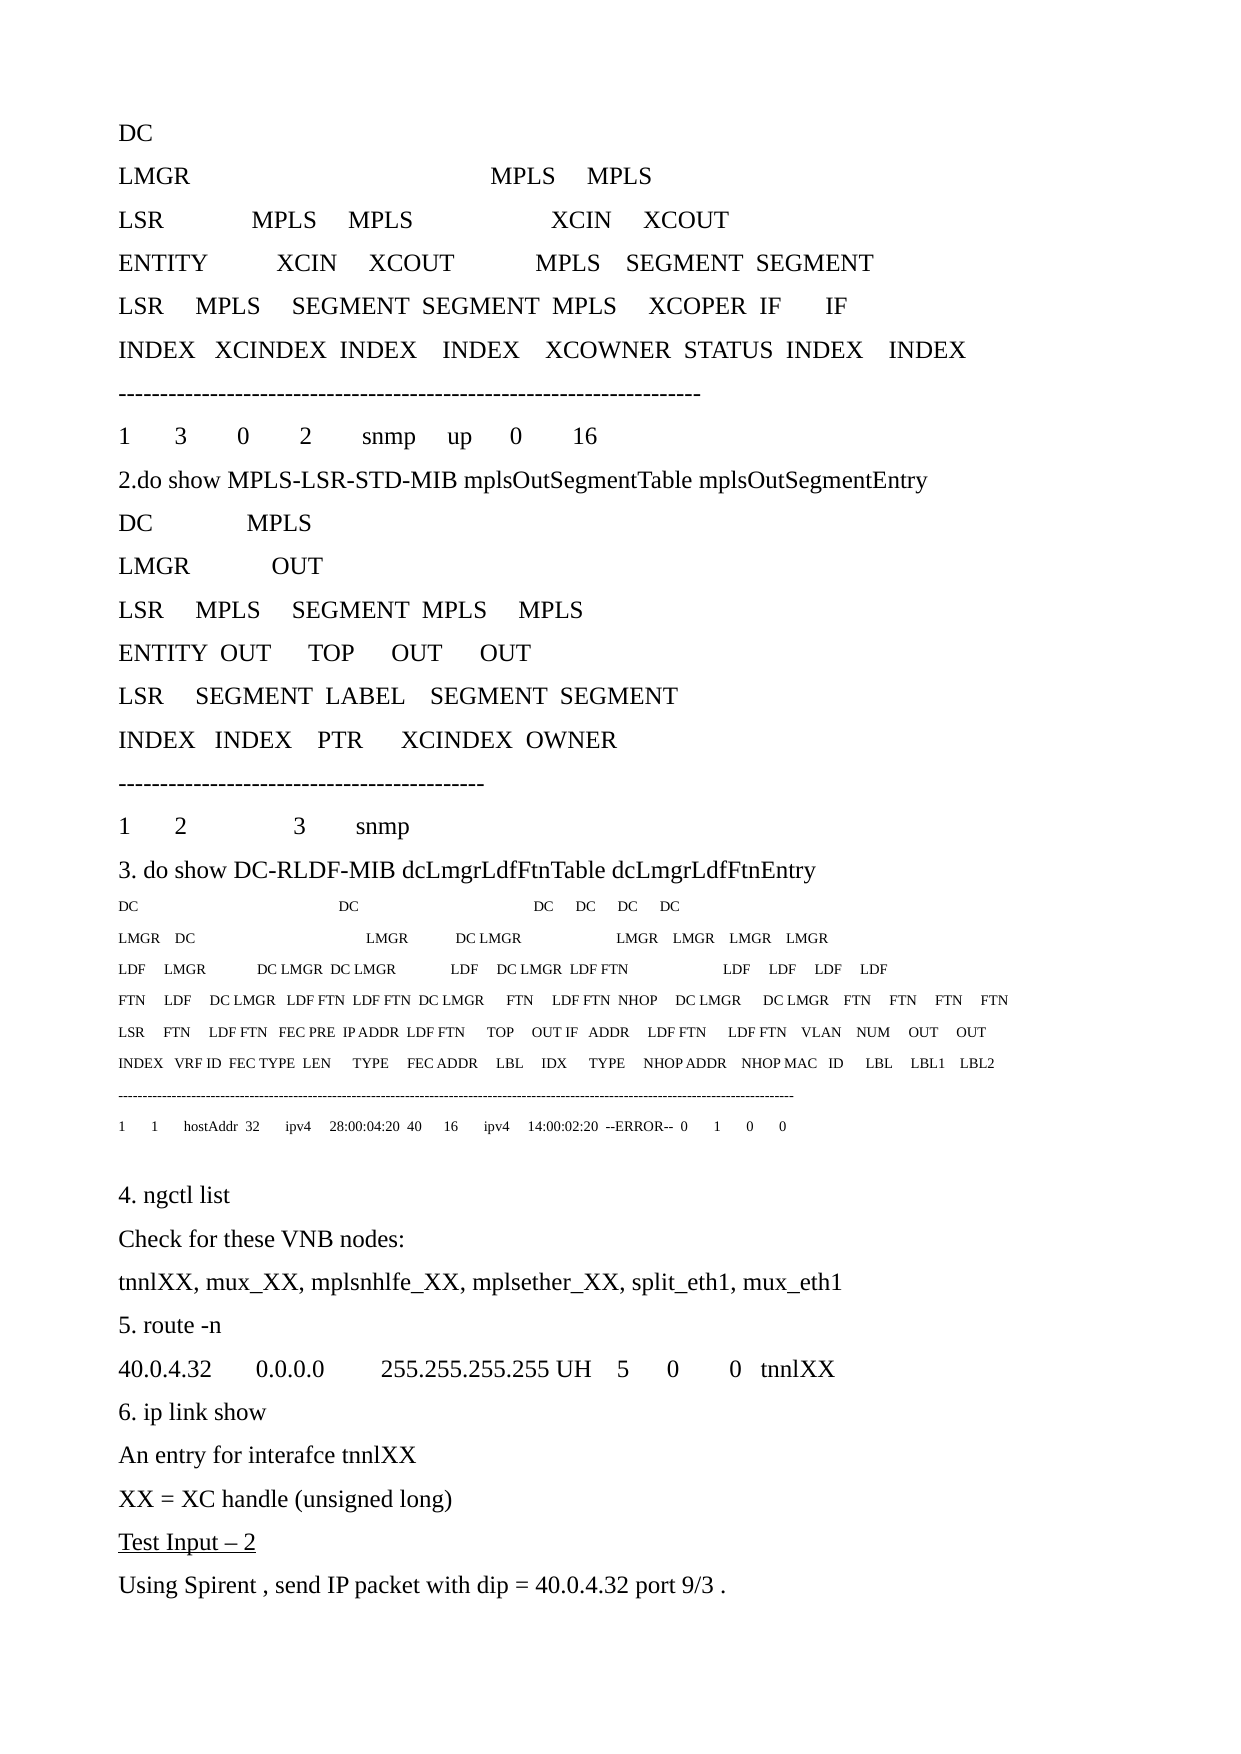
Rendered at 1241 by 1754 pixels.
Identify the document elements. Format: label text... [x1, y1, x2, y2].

text DC MPLS [118, 508, 1122, 537]
text 2.do show MPLS-LSR-STD-MIB mplsOutSegmentTable mplsOutSegmentEntry [118, 465, 1122, 493]
text LMGR MPLS MPLS [118, 161, 1122, 190]
text 5. route -n [118, 1310, 1122, 1339]
text LSR FTN LDF FTN FEC PRE IP ADDR LDF FTN TOP OUT IF ADDR LDF FTN LDF FTN VLAN NUM OUT OUT [118, 1023, 1122, 1040]
text LSR SEGMENT LABEL SEGMENT SEGMENT [118, 681, 1122, 710]
text XX = XC handle (unsigned long) [118, 1484, 1122, 1512]
text -------------------------------------------- [118, 768, 1122, 797]
text 1 1 hostAddr 32 ipv4 28:00:04:20 40 16 ipv4 14:00:02:20 --ERROR-- 0 1 0 0 [118, 1118, 1122, 1134]
text ENTITY OUT TOP OUT OUT [118, 638, 1122, 667]
text LDF LMGR DC LMGR DC LMGR LDF DC LMGR LDF FTN LDF LDF LDF LDF [118, 961, 1122, 978]
text tnnlXX, mux_XX, mplsnhlfe_XX, mplsether_XX, split_eth1, mux_eth1 [118, 1267, 1122, 1296]
text FTN LDF DC LMGR LDF FTN LDF FTN DC LMGR FTN LDF FTN NHOP DC LMGR DC LMGR FTN FTN FTN FTN [118, 992, 1122, 1009]
text 1 2 3 snmp [118, 811, 1122, 840]
text LSR MPLS SEGMENT MPLS MPLS [118, 595, 1122, 623]
text LSR MPLS MPLS XCIN XCOUT [118, 205, 1122, 233]
text 1 3 0 2 snmp up 0 16 [118, 421, 1122, 450]
text ------------------------------------------------------------------------------------------------------------------------------------------- [118, 1086, 1122, 1103]
text LSR MPLS SEGMENT SEGMENT MPLS XCOPER IF IF [118, 291, 1122, 320]
text 3. do show DC-RLDF-MIB dcLmgrLdfFtnTable dcLmgrLdfFtnEntry [118, 855, 1122, 883]
text DC DC DC DC DC DC [118, 898, 1122, 915]
text Check for these VNB nodes: [118, 1224, 1122, 1252]
text Test Input – 2 [118, 1527, 1122, 1556]
text An entry for interafce tnnlXX [118, 1440, 1122, 1469]
text LMGR DC LMGR DC LMGR LMGR LMGR LMGR LMGR [118, 929, 1122, 946]
text INDEX VRF ID FEC TYPE LEN TYPE FEC ADDR LBL IDX TYPE NHOP ADDR NHOP MAC ID LBL LBL1 LBL2 [118, 1055, 1122, 1072]
text Using Spirent , send IP packet with dip = 40.0.4.32 port 9/3 . [118, 1570, 1122, 1599]
text ---------------------------------------------------------------------- [118, 378, 1122, 407]
text INDEX XCINDEX INDEX INDEX XCOWNER STATUS INDEX INDEX [118, 335, 1122, 363]
text LMGR OUT [118, 551, 1122, 580]
text 4. ngctl list [118, 1180, 1122, 1209]
text DC [118, 118, 1122, 147]
text INDEX INDEX PTR XCINDEX OWNER [118, 725, 1122, 753]
text 6. ip link show [118, 1397, 1122, 1426]
text ENTITY XCIN XCOUT MPLS SEGMENT SEGMENT [118, 248, 1122, 277]
text 40.0.4.32 0.0.0.0 255.255.255.255 UH 5 0 0 tnnlXX [118, 1354, 1122, 1382]
